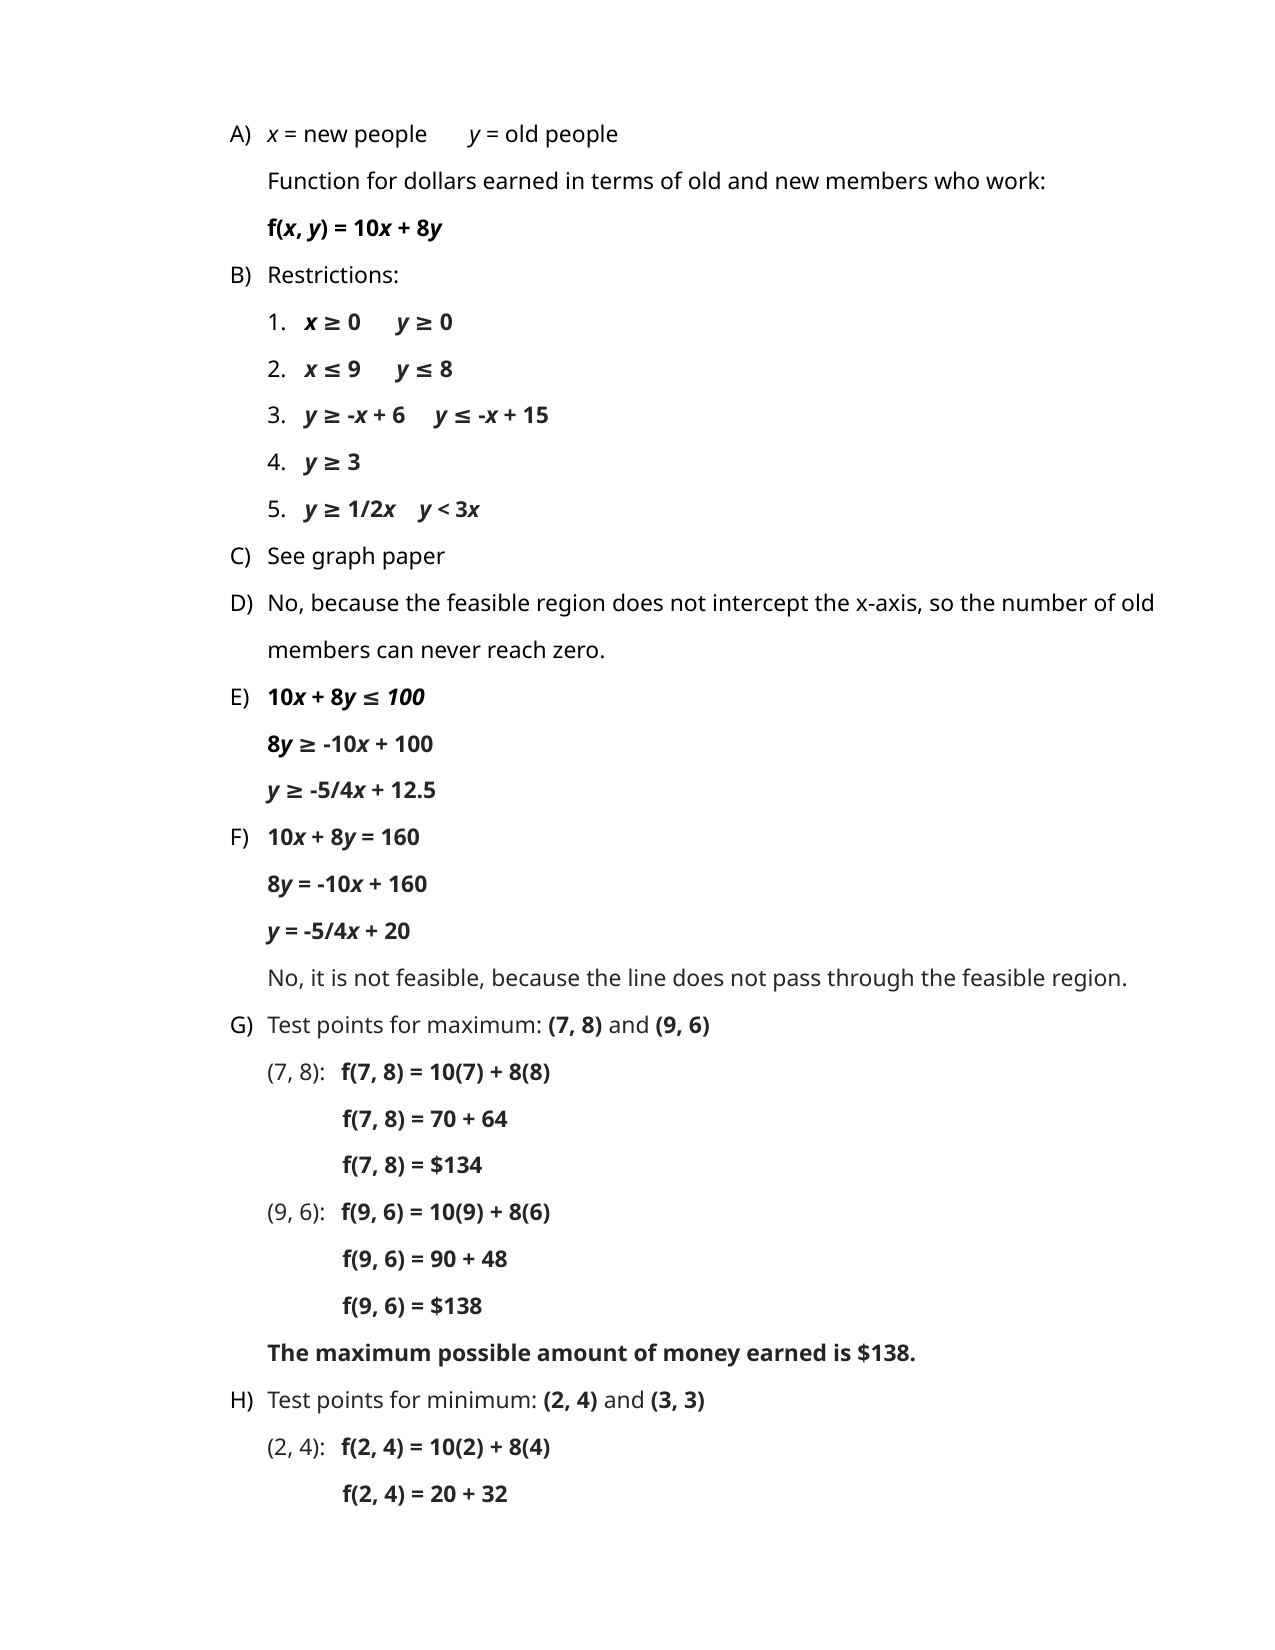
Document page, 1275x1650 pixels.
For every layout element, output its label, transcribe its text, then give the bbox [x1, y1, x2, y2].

list (7, 8): f(7, 8) = 10(7) + 8(8) [229, 1056, 1157, 1087]
list f(9, 6) = $138 [304, 1290, 1157, 1321]
list f(9, 6) = 90 + 48 [304, 1243, 1157, 1274]
list y ≥ 3 [267, 446, 1157, 477]
list 10x + 8y ≤ 100 [229, 681, 1157, 712]
list No, it is not feasible, because the line does not pass through the feasible region. [229, 962, 1157, 993]
list y ≥ -5/4x + 12.5 [229, 774, 1157, 806]
list y ≥ 1/2x y < 3x [267, 493, 1157, 524]
list No, because the feasible region does not intercept the x-axis, so the number of old members can never reach zero. [229, 587, 1157, 665]
list f(2, 4) = 20 + 32 [304, 1477, 1157, 1509]
list (2, 4): f(2, 4) = 10(2) + 8(4) [229, 1431, 1157, 1462]
list Restrictions: [229, 259, 1157, 290]
list See graph paper [229, 540, 1157, 571]
list y = -5/4x + 20 [229, 915, 1157, 946]
list 8y ≥ -10x + 100 [229, 727, 1157, 759]
list y ≥ -x + 6 y ≤ -x + 15 [267, 399, 1157, 431]
list x ≥ 0 y ≥ 0 [267, 306, 1157, 337]
list 8y = -10x + 160 [229, 868, 1157, 899]
list Function for dollars earned in terms of old and new members who work: [229, 165, 1157, 196]
list f(7, 8) = $134 [304, 1149, 1157, 1181]
list Test points for minimum: (2, 4) and (3, 3) [229, 1384, 1157, 1415]
list f(x, y) = 10x + 8y [229, 212, 1157, 243]
list x = new people y = old people [229, 118, 1157, 149]
list The maximum possible amount of money earned is $138. [229, 1337, 1157, 1368]
list f(7, 8) = 70 + 64 [304, 1102, 1157, 1134]
list (9, 6): f(9, 6) = 10(9) + 8(6) [229, 1196, 1157, 1227]
list x ≤ 9 y ≤ 8 [267, 352, 1157, 384]
list 10x + 8y = 160 [229, 821, 1157, 852]
list Test points for maximum: (7, 8) and (9, 6) [229, 1009, 1157, 1040]
